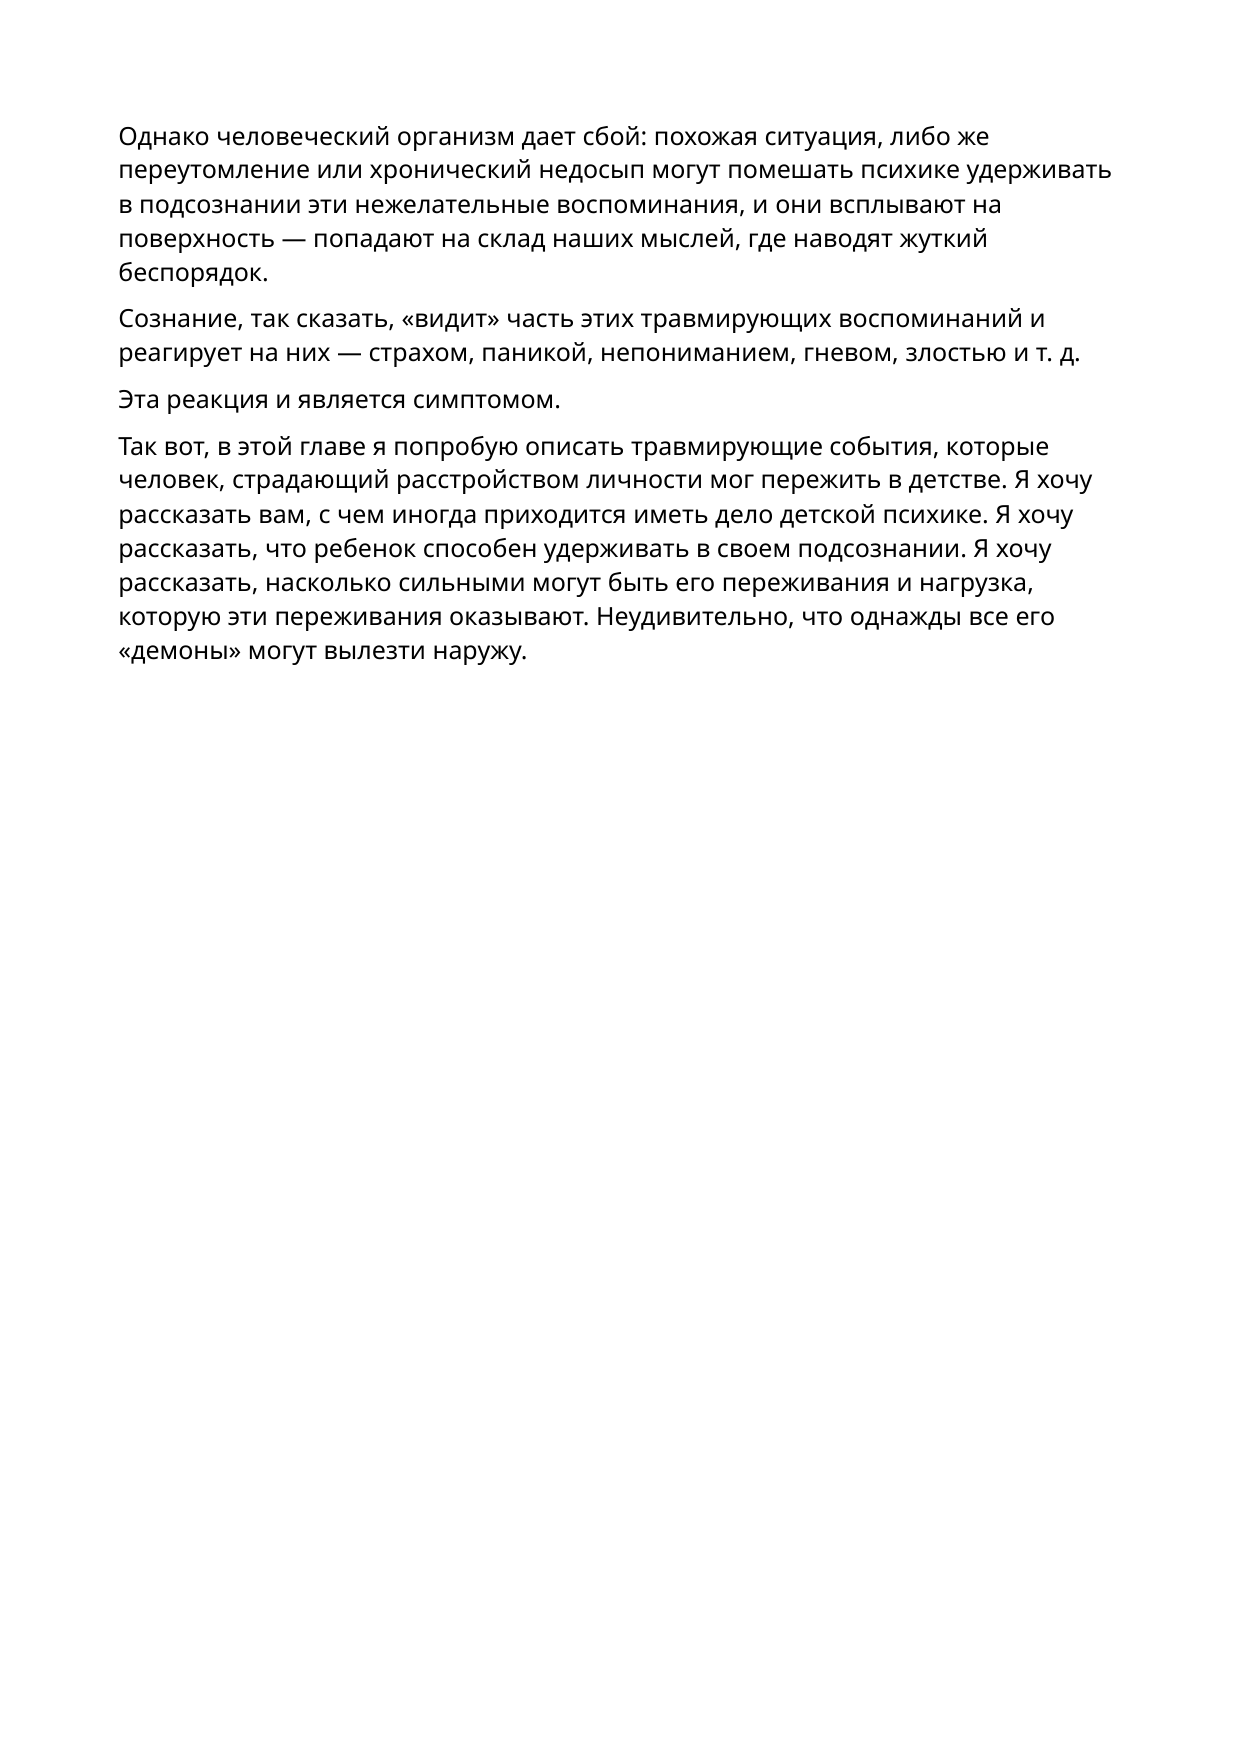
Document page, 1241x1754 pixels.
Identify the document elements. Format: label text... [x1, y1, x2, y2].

text Эта реакция и является симптомом. [118, 382, 1122, 416]
text Так вот, в этой главе я попробую описать травмирующие события, которые человек, страдающий расстройством личности мог пережить в детстве. Я хочу рассказать вам, с чем иногда приходится иметь дело детской психике. Я хочу рассказать, что ребенок способен удерживать в своем подсознании. Я хочу рассказать, насколько сильными могут быть его переживания и нагрузка, которую эти переживания оказывают. Неудивительно, что однажды все его «демоны» могут вылезти наружу. [118, 428, 1122, 667]
text Сознание, так сказать, «видит» часть этих травмирующих воспоминаний и реагирует на них — страхом, паникой, непониманием, гневом, злостью и т. д. [118, 301, 1122, 369]
text Однако человеческий организм дает сбой: похожая ситуация, либо же переутомление или хронический недосып могут помешать психике удерживать в подсознании эти нежелательные воспоминания, и они всплывают на поверхность — попадают на склад наших мыслей, где наводят жуткий беспорядок. [118, 118, 1122, 288]
